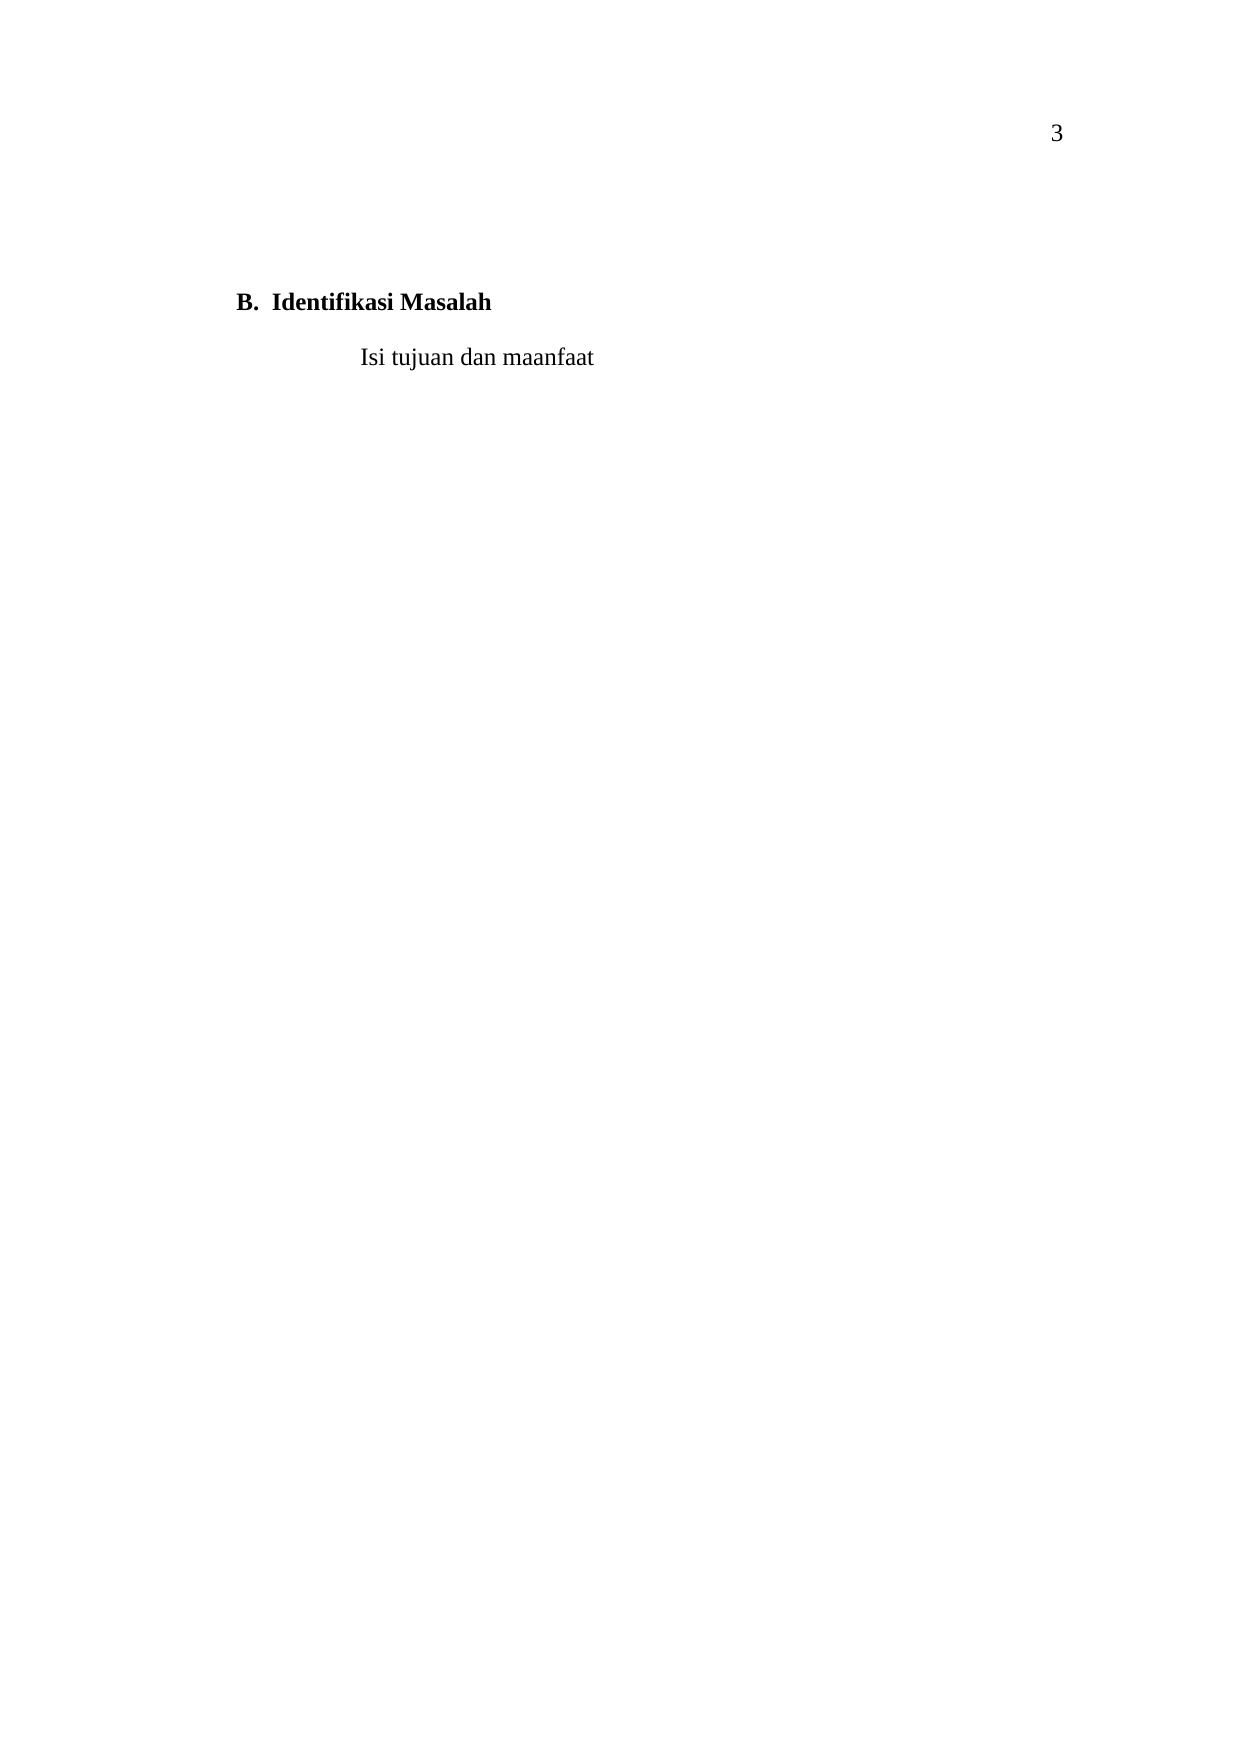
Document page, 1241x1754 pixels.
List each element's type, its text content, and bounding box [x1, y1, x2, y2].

subtitle identifikasi masalah [236, 287, 1063, 315]
text Isi tujuan dan maanfaat [272, 342, 1063, 371]
